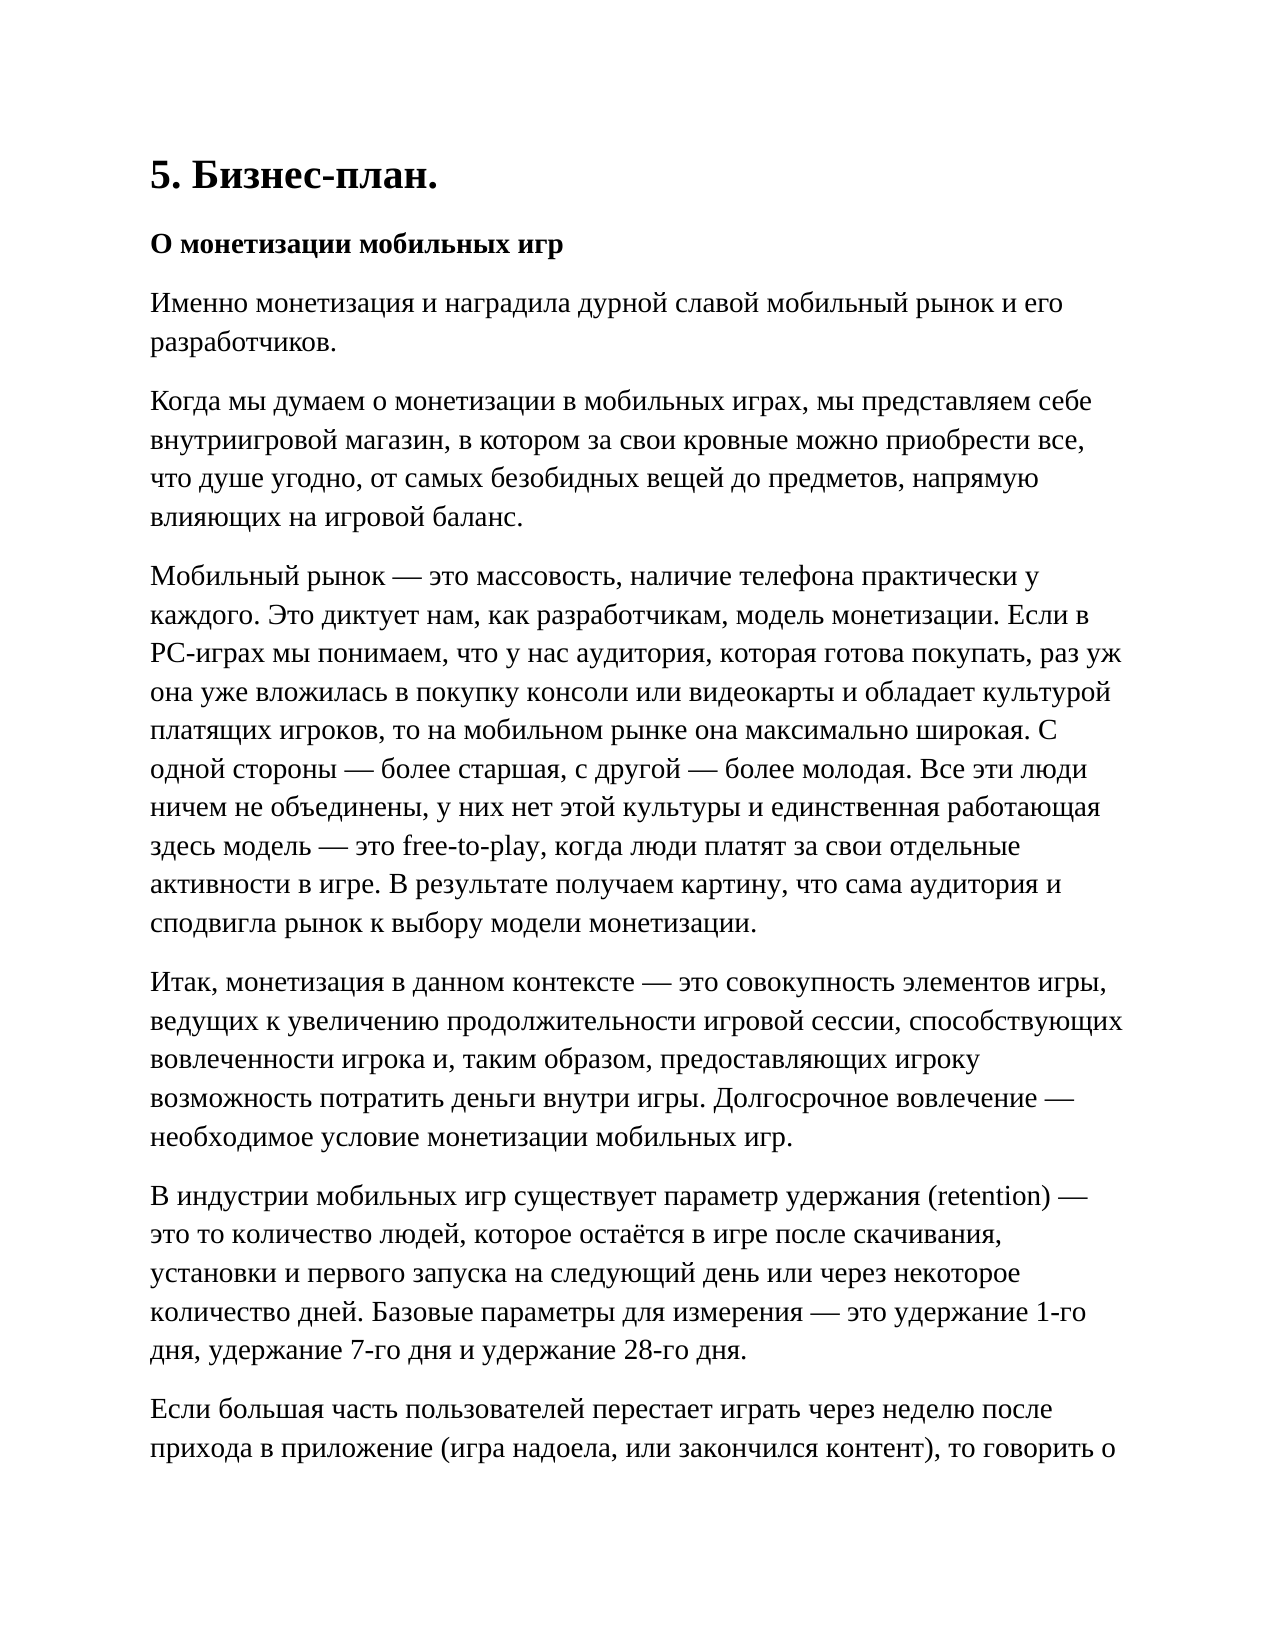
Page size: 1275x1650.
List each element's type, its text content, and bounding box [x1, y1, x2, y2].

text Именно монетизация и наградила дурной славой мобильный рынок и его разработчиков. [150, 285, 1125, 357]
text О монетизации мобильных игр [150, 226, 1125, 259]
text Если большая часть пользователей перестает играть через неделю после прихода в приложение (игра надоела, или закончился контент), то говорить о [150, 1392, 1125, 1464]
text В индустрии мобильных игр существует параметр удержания (retention) — это то количество людей, которое остаётся в игре после скачивания, установки и первого запуска на следующий день или через некоторое количество дней. Базовые параметры для измерения — это удержание 1-го дня, удержание 7-го дня и удержание 28-го дня. [150, 1178, 1125, 1366]
text Мобильный рынок — это массовость, наличие телефона практически у каждого. Это диктует нам, как разработчикам, модель монетизации. Если в PC-играх мы понимаем, что у нас аудитория, которая готова покупать, раз уж она уже вложилась в покупку консоли или видеокарты и обладает культурой платящих игроков, то на мобильном рынке она максимально широкая. С одной стороны — более старшая, с другой — более молодая. Все эти люди ничем не объединены, у них нет этой культуры и единственная работающая здесь модель — это free-to-play, когда люди платят за свои отдельные активности в игре. В результате получаем картину, что сама аудитория и сподвигла рынок к выбору модели монетизации. [150, 558, 1125, 939]
text Когда мы думаем о монетизации в мобильных играх, мы представляем себе внутриигровой магазин, в котором за свои кровные можно приобрести все, что душе угодно, от самых безобидных вещей до предметов, напрямую влияющих на игровой баланс. [150, 383, 1125, 532]
text Итак, монетизация в данном контексте — это совокупность элементов игры, ведущих к увеличению продолжительности игровой сессии, способствующих вовлеченности игрока и, таким образом, предоставляющих игроку возможность потратить деньги внутри игры. Долгосрочное вовлечение — необходимое условие монетизации мобильных игр. [150, 964, 1125, 1152]
text 5. Бизнес-план. [150, 150, 1125, 198]
